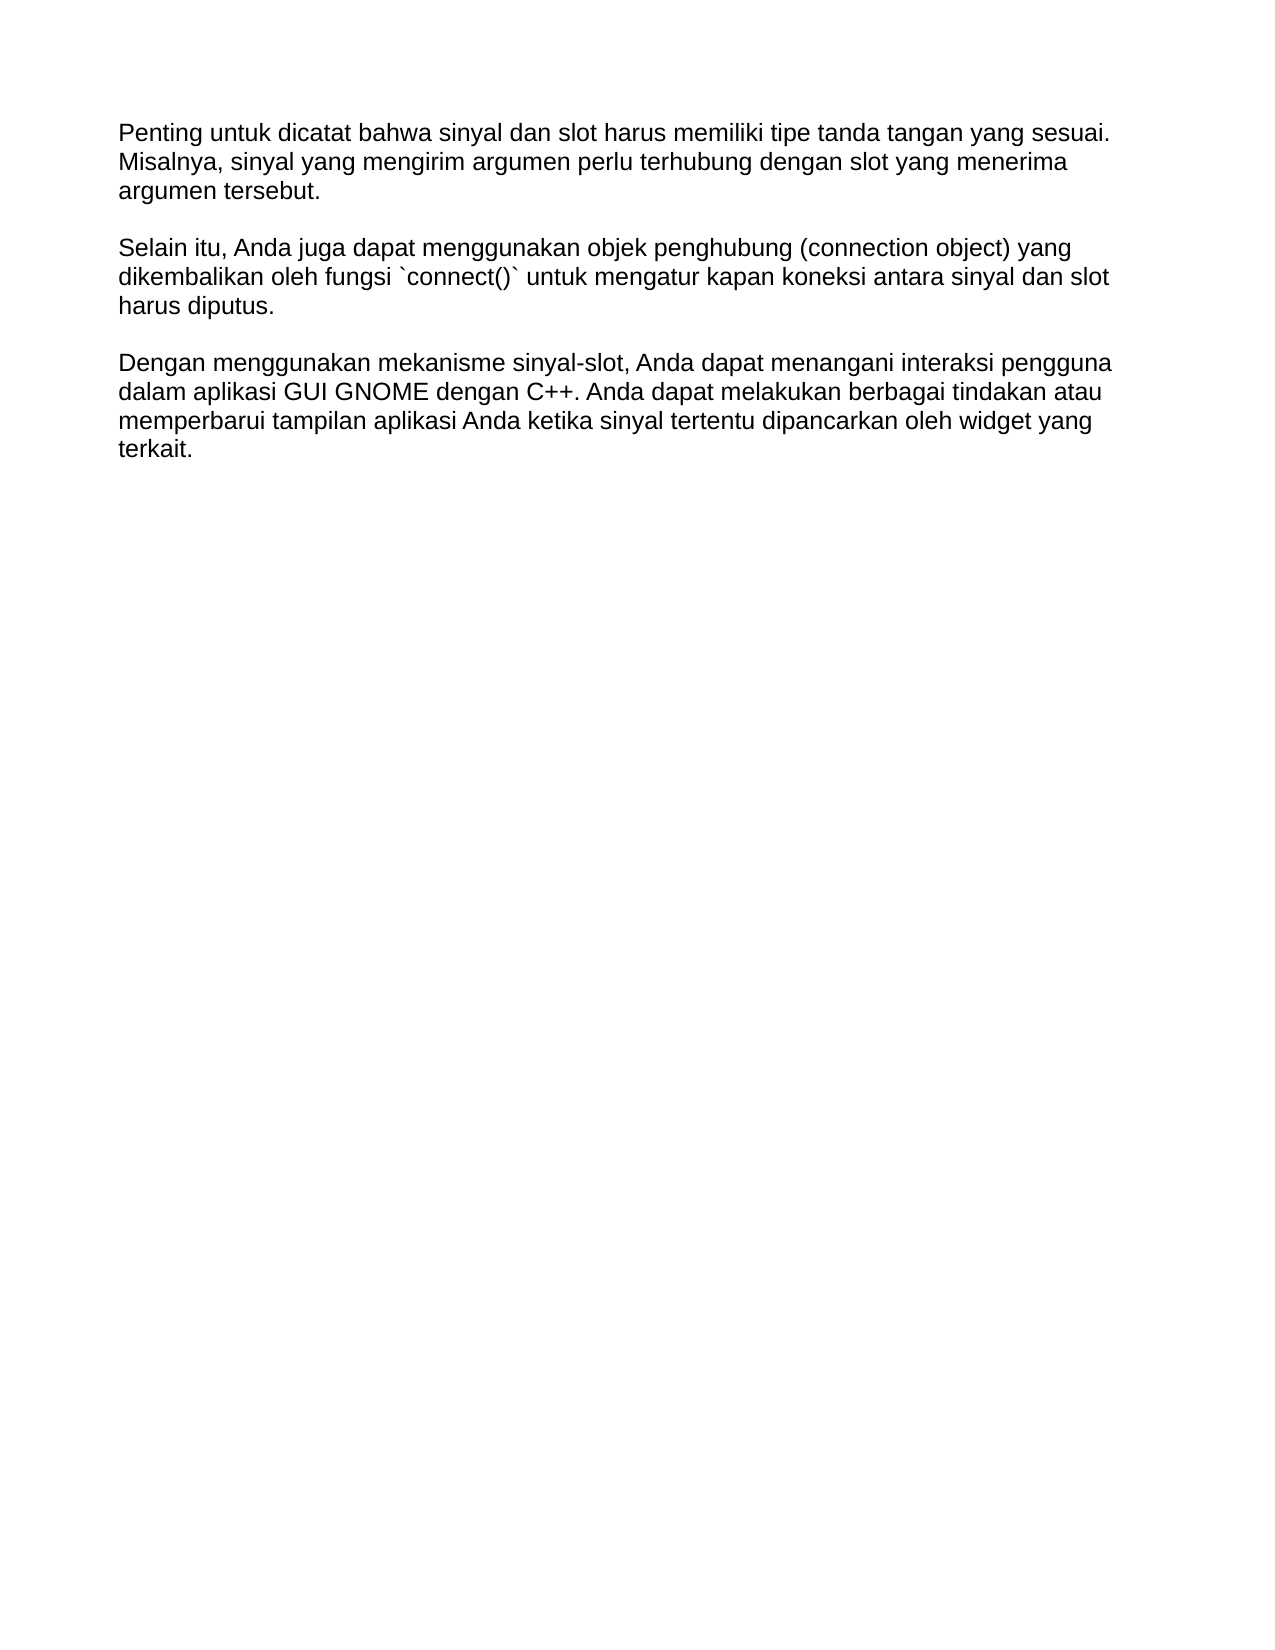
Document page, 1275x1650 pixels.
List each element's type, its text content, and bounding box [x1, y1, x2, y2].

text Penting untuk dicatat bahwa sinyal dan slot harus memiliki tipe tanda tangan yang sesuai. Misalnya, sinyal yang mengirim argumen perlu terhubung dengan slot yang menerima argumen tersebut. [118, 118, 1157, 204]
text Selain itu, Anda juga dapat menggunakan objek penghubung (connection object) yang dikembalikan oleh fungsi `connect()` untuk mengatur kapan koneksi antara sinyal dan slot harus diputus. [118, 233, 1157, 319]
text Dengan menggunakan mekanisme sinyal-slot, Anda dapat menangani interaksi pengguna dalam aplikasi GUI GNOME dengan C++. Anda dapat melakukan berbagai tindakan atau memperbarui tampilan aplikasi Anda ketika sinyal tertentu dipancarkan oleh widget yang terkait. [118, 348, 1157, 463]
